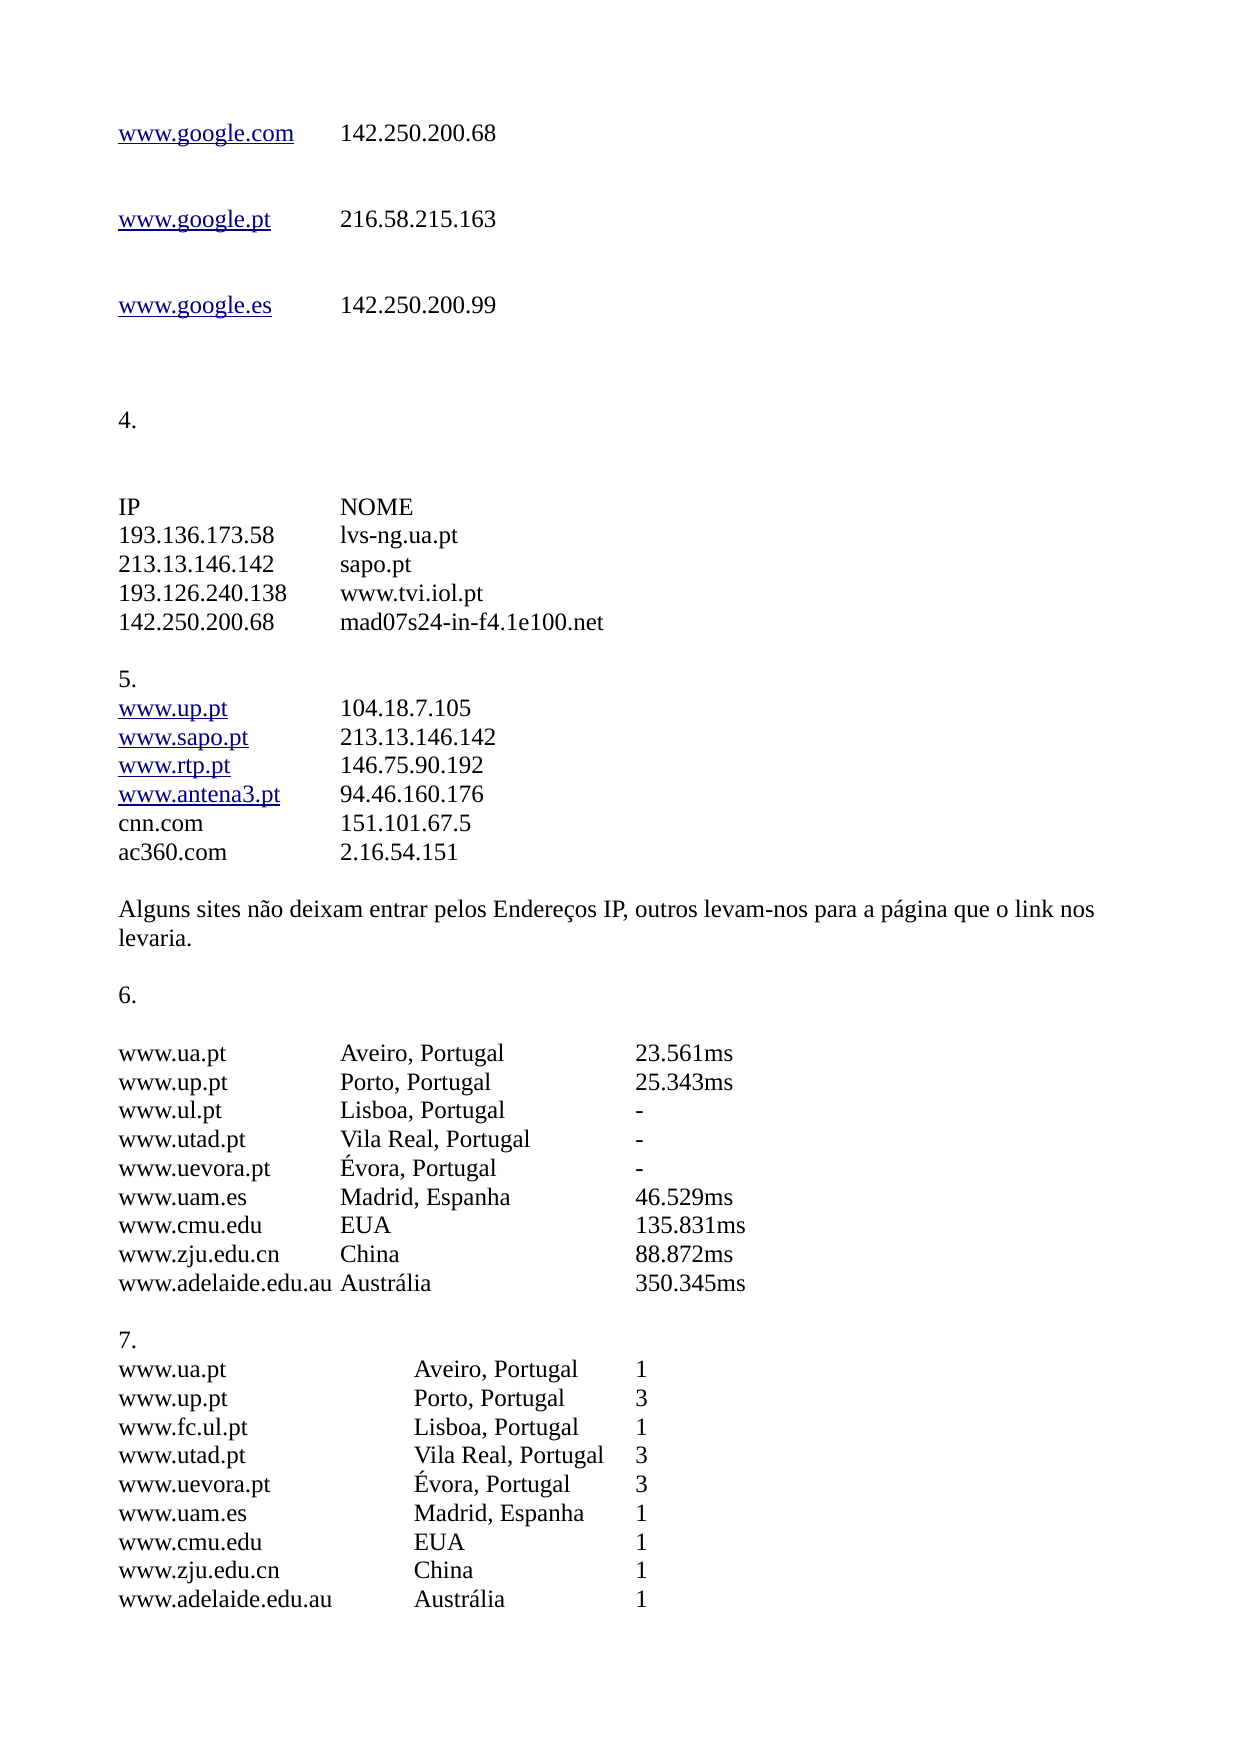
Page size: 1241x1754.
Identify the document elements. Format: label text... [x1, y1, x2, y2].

text www.cmu.edu EUA 135.831ms [118, 1211, 1122, 1239]
text 193.136.173.58 lvs-ng.ua.pt [118, 521, 1122, 549]
text www.zju.edu.cn China 88.872ms [118, 1239, 1122, 1268]
text www.adelaide.edu.au Austrália 1 [118, 1584, 1122, 1613]
text 7. [118, 1326, 1122, 1354]
text www.google.es 142.250.200.99 [118, 291, 1122, 319]
text www.uevora.pt Évora, Portugal - [118, 1153, 1122, 1182]
text www.zju.edu.cn China 1 [118, 1556, 1122, 1584]
text 193.126.240.138 www.tvi.iol.pt [118, 578, 1122, 607]
text www.uam.es Madrid, Espanha 1 [118, 1498, 1122, 1527]
text www.ua.pt Aveiro, Portugal 1 [118, 1354, 1122, 1383]
text www.utad.pt Vila Real, Portugal 3 [118, 1441, 1122, 1469]
text www.utad.pt Vila Real, Portugal - [118, 1124, 1122, 1153]
text www.ua.pt Aveiro, Portugal 23.561ms [118, 1038, 1122, 1067]
text www.uevora.pt Évora, Portugal 3 [118, 1469, 1122, 1498]
text www.google.com 142.250.200.68 [118, 118, 1122, 147]
text www.up.pt 104.18.7.105 [118, 693, 1122, 722]
text www.up.pt Porto, Portugal 25.343ms [118, 1067, 1122, 1096]
text www.google.pt 216.58.215.163 [118, 204, 1122, 233]
text 5. [118, 664, 1122, 693]
text www.antena3.pt 94.46.160.176 [118, 779, 1122, 808]
text 142.250.200.68 mad07s24-in-f4.1e100.net [118, 607, 1122, 636]
text www.sapo.pt 213.13.146.142 [118, 722, 1122, 751]
text www.adelaide.edu.au Austrália 350.345ms [118, 1268, 1122, 1297]
text www.cmu.edu EUA 1 [118, 1527, 1122, 1556]
text 4. [118, 406, 1122, 434]
text www.fc.ul.pt Lisboa, Portugal 1 [118, 1412, 1122, 1441]
text www.up.pt Porto, Portugal 3 [118, 1383, 1122, 1412]
text www.uam.es Madrid, Espanha 46.529ms [118, 1182, 1122, 1211]
text IP NOME [118, 492, 1122, 521]
text cnn.com 151.101.67.5 [118, 808, 1122, 837]
text 6. [118, 981, 1122, 1009]
text ac360.com 2.16.54.151 Alguns sites não deixam entrar pelos Endereços IP, outros levam-nos para a página que o link nos levaria. [118, 837, 1122, 952]
text www.rtp.pt 146.75.90.192 [118, 751, 1122, 779]
text 213.13.146.142 sapo.pt [118, 549, 1122, 578]
text www.ul.pt Lisboa, Portugal - [118, 1096, 1122, 1124]
